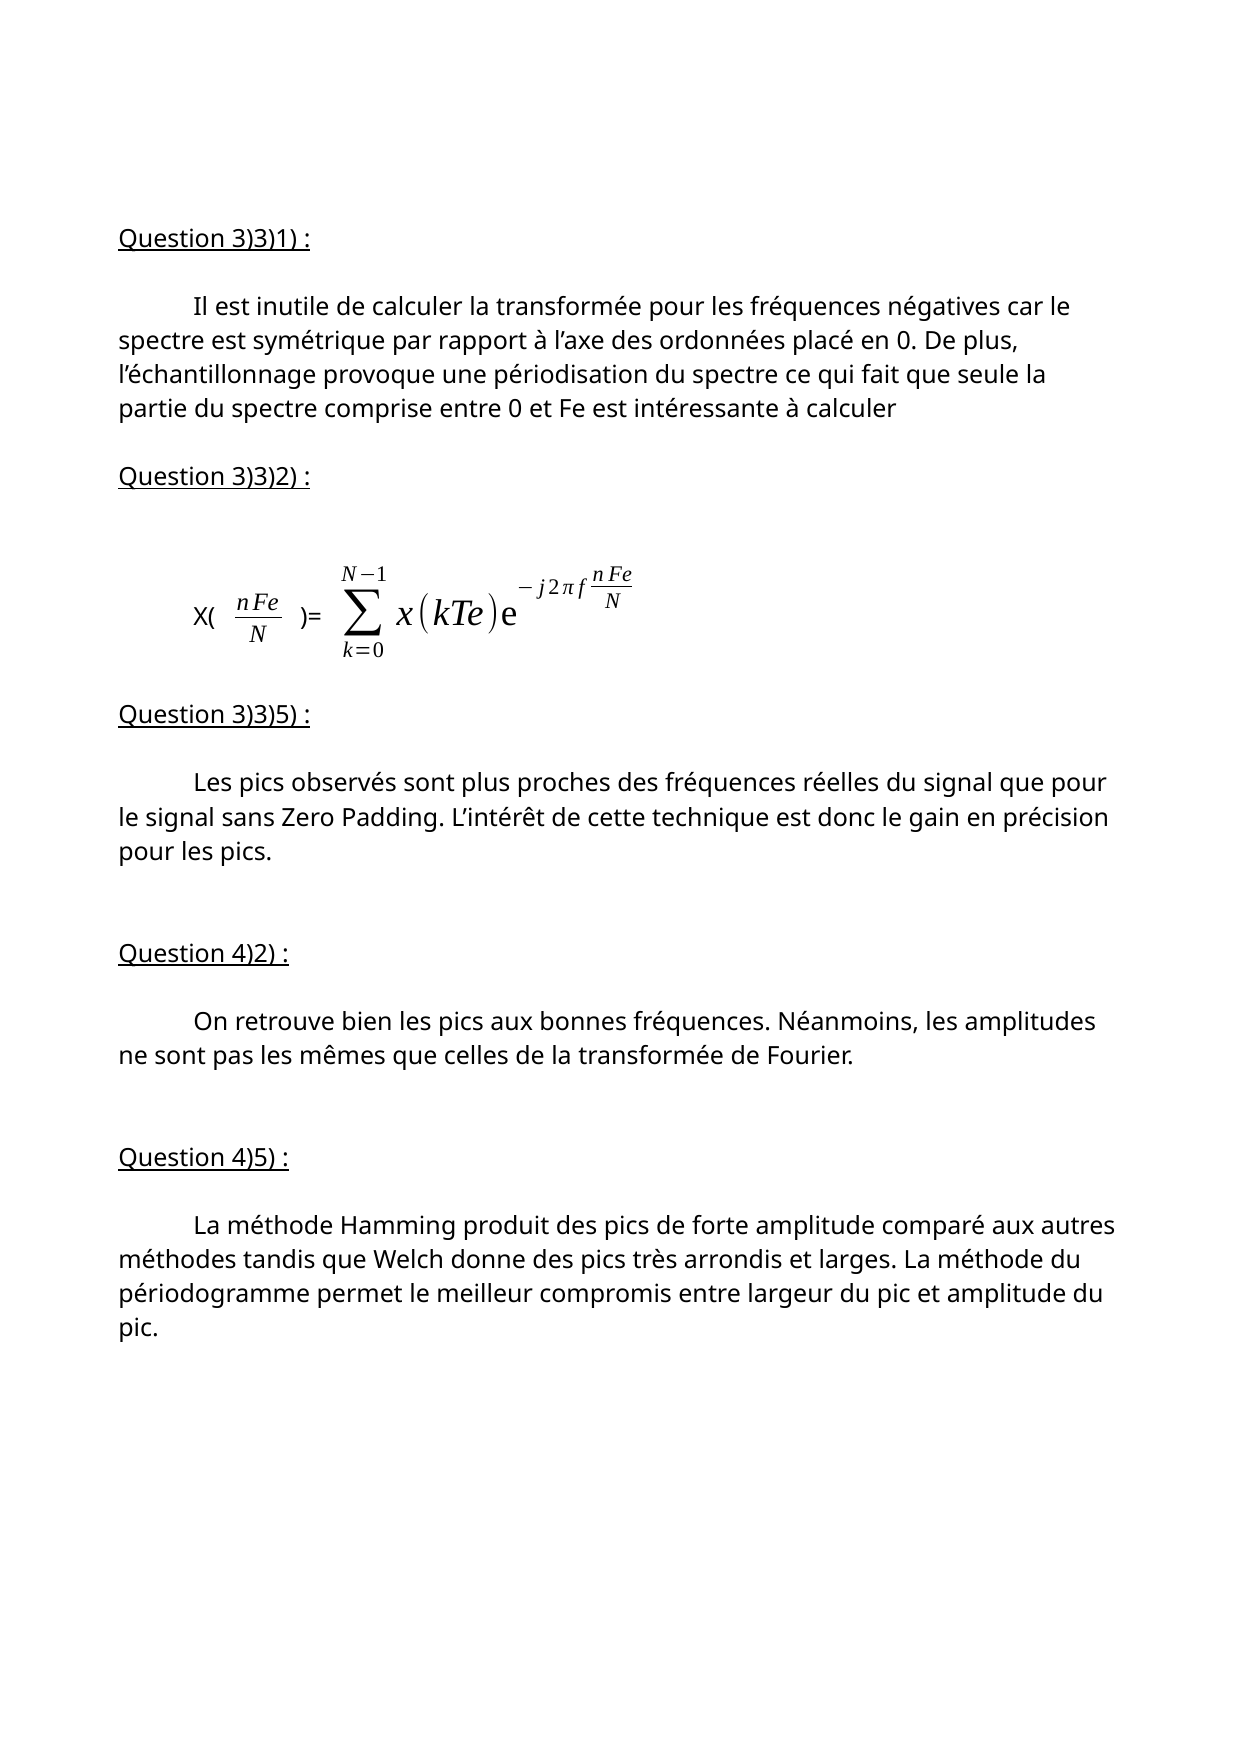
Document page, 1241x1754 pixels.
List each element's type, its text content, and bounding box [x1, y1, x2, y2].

text La méthode Hamming produit des pics de forte amplitude comparé aux autres méthodes tandis que Welch donne des pics très arrondis et larges. La méthode du périodogramme permet le meilleur compromis entre largeur du pic et amplitude du pic. [118, 1208, 1122, 1344]
text Question 3)3)1) : [118, 220, 1122, 254]
text Question 3)3)2) : [118, 459, 1122, 493]
text Question 4)5) : [118, 1140, 1122, 1174]
text Les pics observés sont plus proches des fréquences réelles du signal que pour le signal sans Zero Padding. L’intérêt de cette technique est donc le gain en précision pour les pics. [118, 765, 1122, 867]
text Question 3)3)5) : [118, 697, 1122, 731]
text X()= [118, 561, 1122, 663]
text On retrouve bien les pics aux bonnes fréquences. Néanmoins, les amplitudes ne sont pas les mêmes que celles de la transformée de Fourier. [118, 1003, 1122, 1072]
text Question 4)2) : [118, 935, 1122, 969]
text Il est inutile de calculer la transformée pour les fréquences négatives car le spectre est symétrique par rapport à l’axe des ordonnées placé en 0. De plus, l’échantillonnage provoque une périodisation du spectre ce qui fait que seule la partie du spectre comprise entre 0 et Fe est intéressante à calculer [118, 288, 1122, 425]
